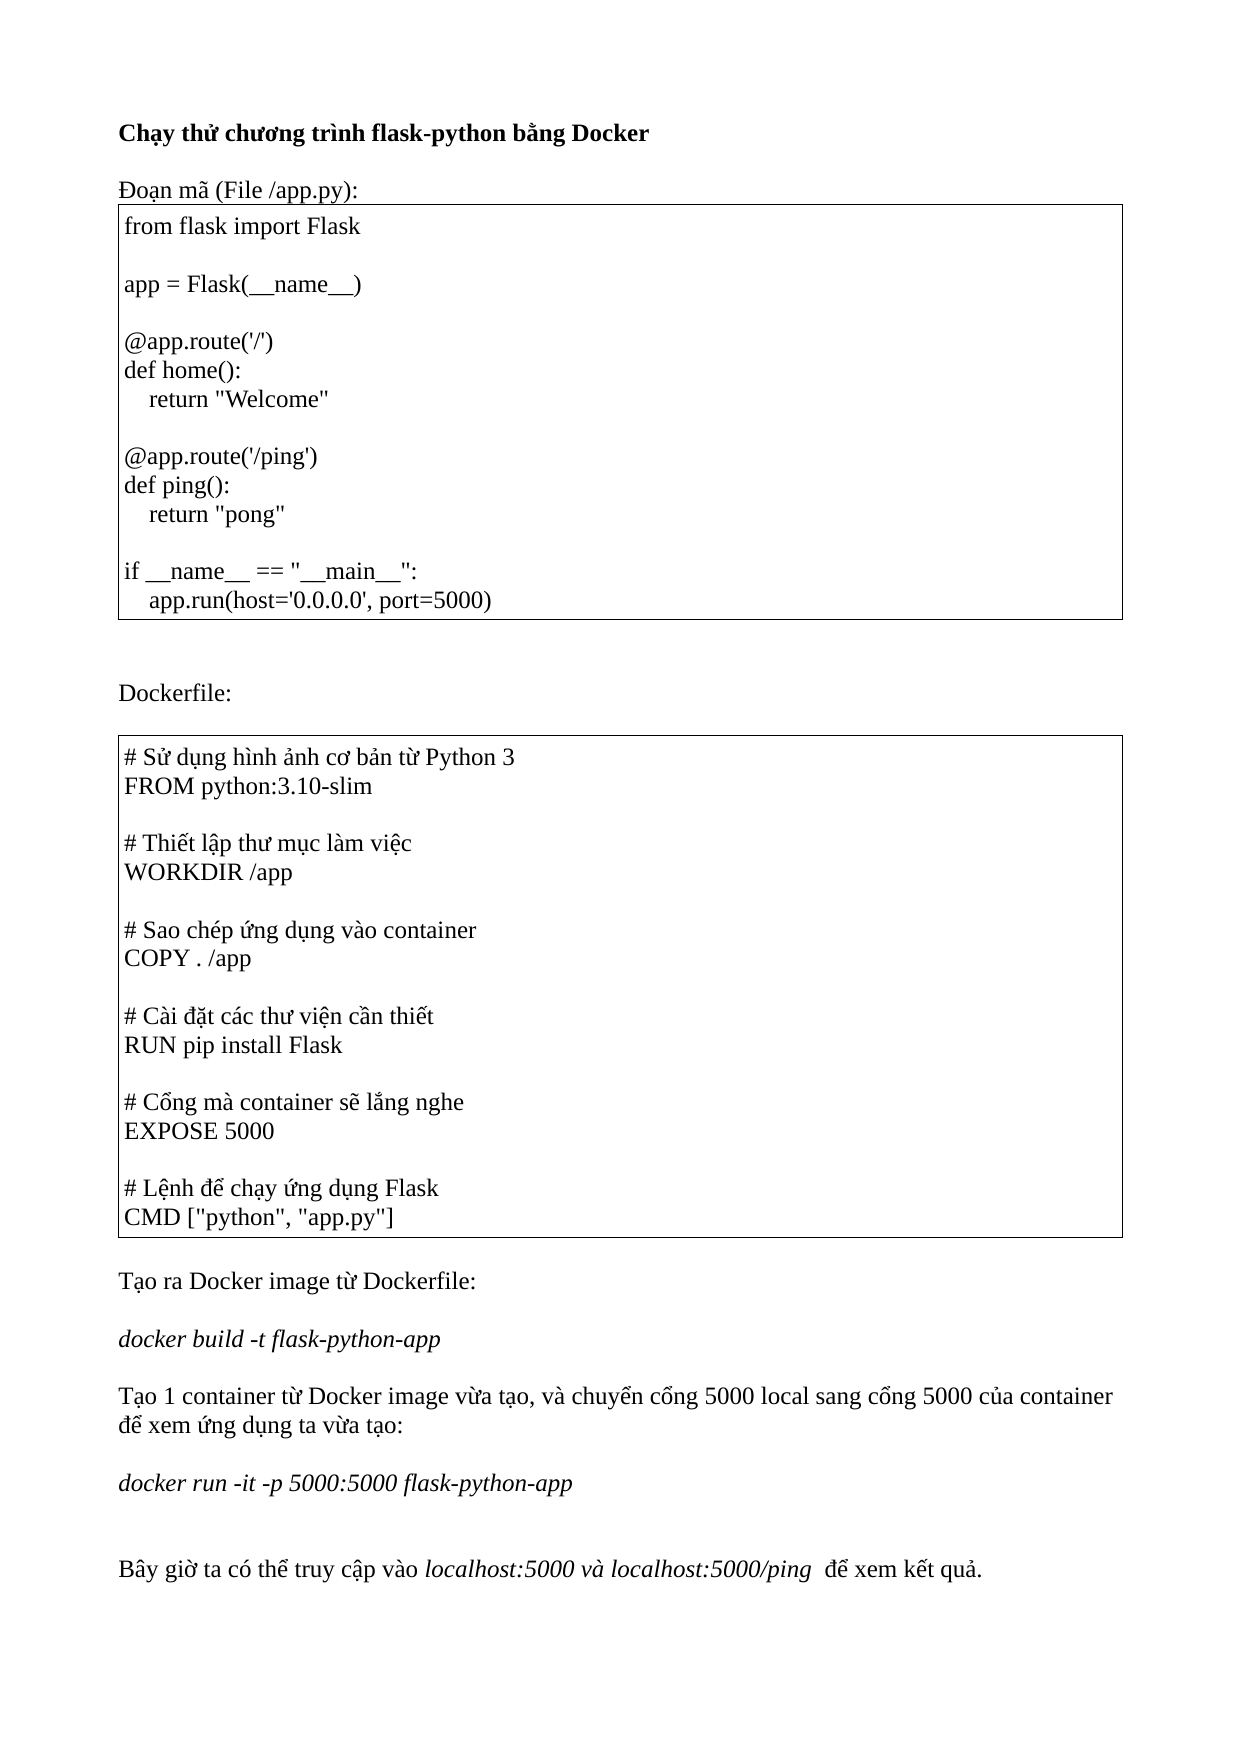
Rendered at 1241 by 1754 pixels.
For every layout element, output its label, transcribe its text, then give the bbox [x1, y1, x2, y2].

table_header # Sử dụng hình ảnh cơ bản từ Python 3 FROM python:3.10-slim # Thiết lập thư mục làm việc WORKDIR /app # Sao chép ứng dụng vào container COPY . /app # Cài đặt các thư viện cần thiết RUN pip install Flask # Cổng mà container sẽ lắng nghe EXPOSE 5000 # Lệnh để chạy ứng dụng Flask CMD ["python", "app.py"] [119, 736, 1122, 1237]
table_header from flask import Flask app = Flask(__name__) @app.route('/') def home(): return "Welcome" @app.route('/ping') def ping(): return "pong" if __name__ == "__main__": app.run(host='0.0.0.0', port=5000) [119, 205, 1122, 619]
text Chạy thử chương trình flask-python bằng Docker [118, 118, 1122, 147]
text docker run -it -p 5000:5000 flask-python-app [118, 1468, 1122, 1496]
text docker build -t flask-python-app [118, 1324, 1122, 1353]
text Tạo 1 container từ Docker image vừa tạo, và chuyển cổng 5000 local sang cổng 5000 của container để xem ứng dụng ta vừa tạo: [118, 1381, 1122, 1439]
text Tạo ra Docker image từ Dockerfile: [118, 1266, 1122, 1295]
text Đoạn mã (File /app.py): [118, 176, 1122, 204]
text Dockerfile: [118, 678, 1122, 707]
text Bây giờ ta có thể truy cập vào localhost:5000 và localhost:5000/ping để xem kết quả. [118, 1554, 1122, 1583]
